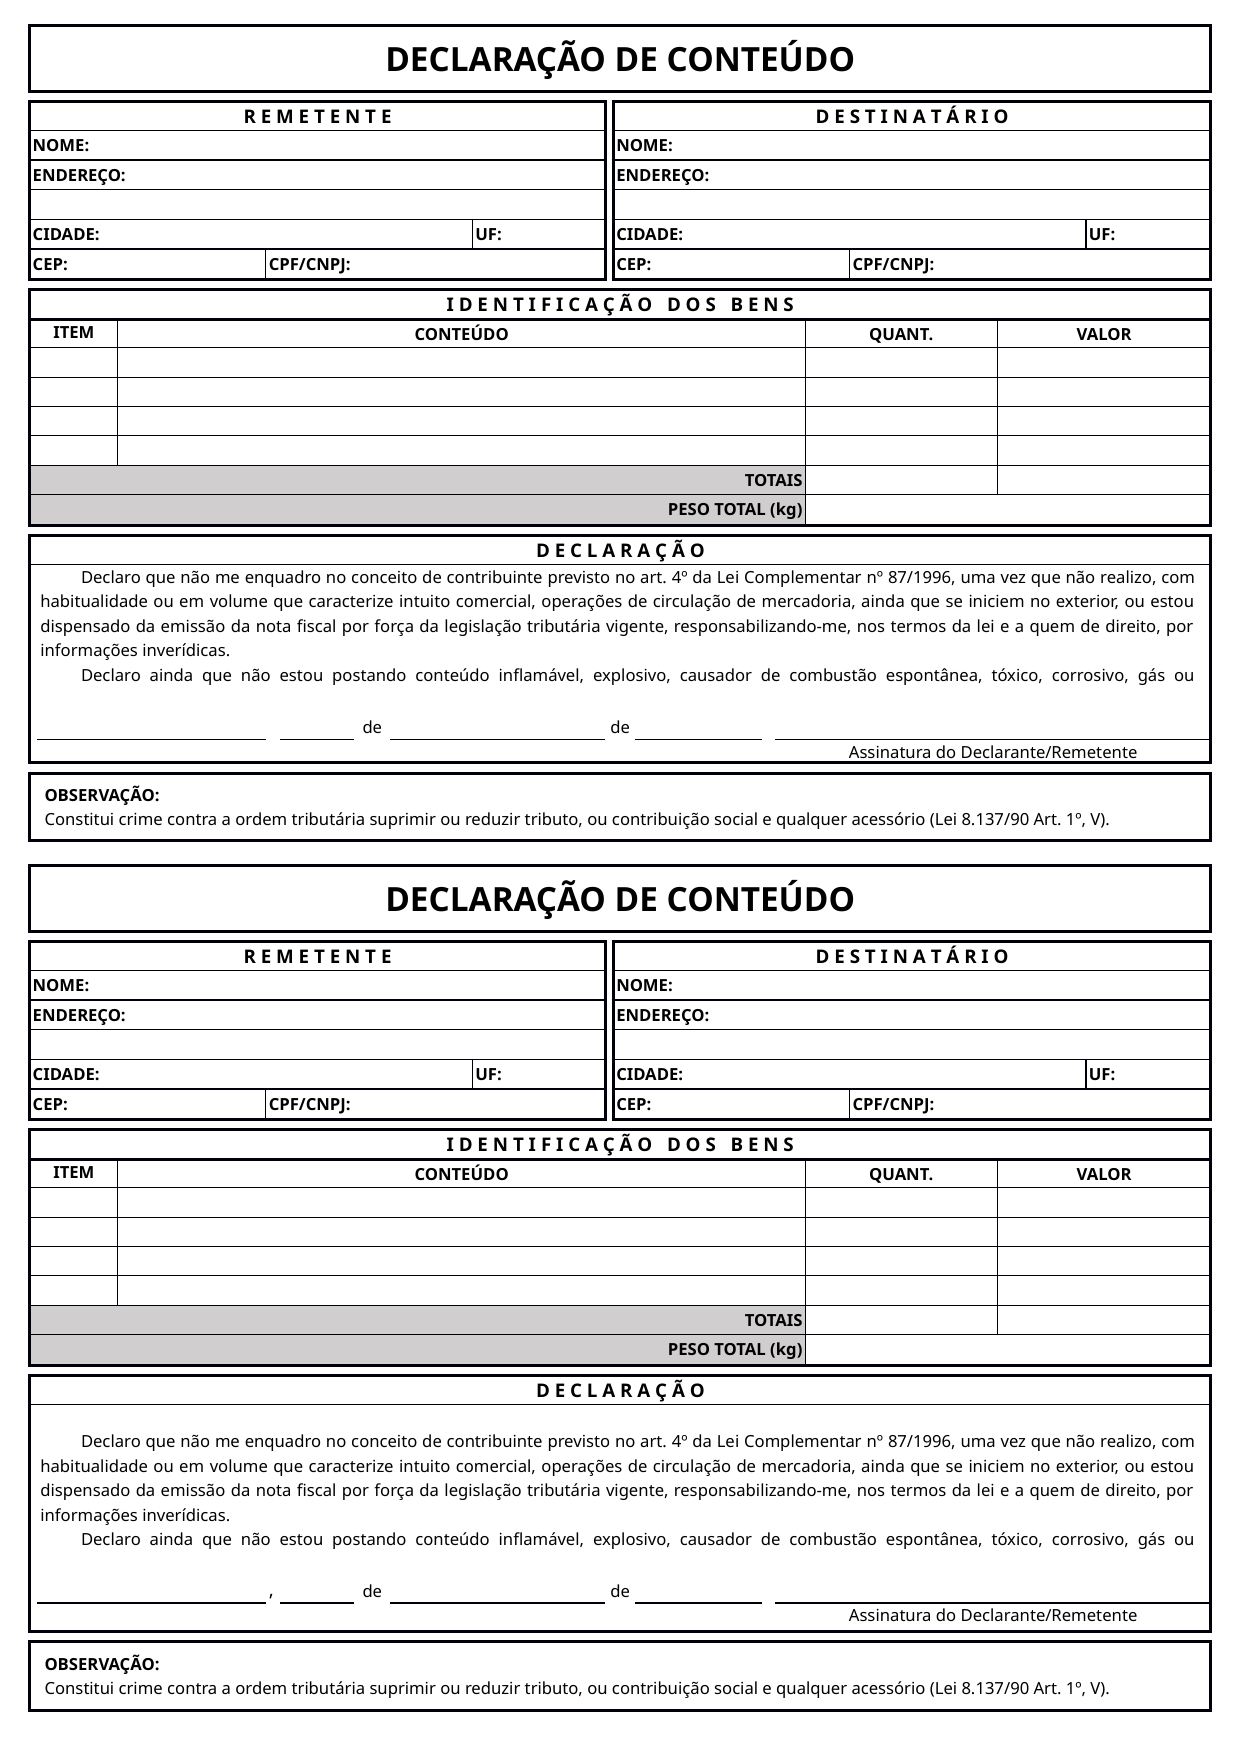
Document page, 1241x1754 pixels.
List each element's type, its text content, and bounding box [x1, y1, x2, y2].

table_cell D E C L A R A Ç Ã O [31, 537, 1209, 564]
table_cell I D E N T I F I C A Ç Ã O D O S B E N S [31, 1131, 1209, 1157]
table_cell [390, 740, 605, 761]
table_cell NOME: [615, 971, 1209, 999]
table_cell [613, 933, 1211, 940]
table_cell [998, 436, 1209, 465]
table_cell [37, 1550, 266, 1602]
table_cell de [605, 692, 635, 739]
table_cell [605, 93, 613, 100]
table_cell CIDADE: [615, 220, 1085, 248]
table_cell [30, 933, 605, 940]
table_cell [806, 1247, 997, 1275]
table_cell CEP: [615, 1090, 849, 1117]
table_cell [30, 764, 1058, 772]
table_cell [605, 1602, 635, 1630]
table_cell [998, 1276, 1209, 1305]
table_cell [775, 692, 1209, 739]
table_cell CIDADE: [31, 1060, 472, 1088]
table_cell [31, 565, 37, 692]
table_cell [30, 93, 605, 100]
table_cell [635, 1550, 762, 1602]
table_cell CPF/CNPJ: [850, 1090, 1209, 1117]
table_cell [31, 436, 117, 465]
table_cell [635, 692, 762, 739]
table_cell CPF/CNPJ: [850, 250, 1209, 277]
table_cell D E S T I N A T Á R I O [615, 103, 1209, 129]
table_cell [1058, 764, 1211, 772]
table_cell Declaro que não me enquadro no conceito de contribuinte previsto no art. 4º da Lei Complementar nº 87/1996, uma vez que não realizo, com habitualidade ou em volume que caracterize intuito comercial, operações de circulação de mercadoria, ainda que se iniciem no exterior, ou estou dispensado da emissão da nota fiscal por força da legislação tributária vigente, responsabilizando-me, nos termos da lei e a quem de direito, por informações inverídicas. Declaro ainda que não estou postando conteúdo inflamável, explosivo, causador de combustão espontânea, tóxico, corrosivo, gás ou qualquer outro conteúdo que constitua perigo, conforme o art. 13 da Lei Postal nº 6.538/78. [37, 565, 1209, 692]
table_cell Assinatura do Declarante/Remetente [775, 1604, 1209, 1630]
table_cell NOME: [615, 131, 1209, 159]
table_cell [998, 1188, 1209, 1216]
table_cell [806, 1276, 997, 1305]
table_cell [354, 739, 390, 761]
table_cell [31, 692, 37, 739]
table_cell [118, 348, 805, 376]
table_cell UF: [473, 220, 604, 248]
table_cell ENDEREÇO: [31, 161, 604, 188]
table_cell [806, 378, 997, 406]
table_cell CIDADE: [31, 220, 472, 248]
table_cell [806, 348, 997, 376]
table_cell [607, 100, 612, 277]
table_cell Assinatura do Declarante/Remetente [775, 740, 1209, 761]
table_cell [118, 1188, 805, 1216]
table_cell [31, 1550, 37, 1602]
table_cell ENDEREÇO: [31, 1001, 604, 1028]
table_cell [118, 378, 805, 406]
table_cell [30, 527, 1211, 534]
table_cell CEP: [615, 250, 849, 277]
table_cell [775, 1550, 1209, 1602]
table_cell D E C L A R A Ç Ã O [31, 1377, 1209, 1404]
table_cell UF: [1087, 1060, 1209, 1088]
table_cell [30, 1367, 1211, 1374]
table_cell [354, 1602, 390, 1630]
table_cell VALOR [998, 1161, 1209, 1187]
table_cell UF: [1087, 220, 1209, 248]
table_cell [998, 1306, 1209, 1334]
table_cell [806, 436, 997, 465]
table_cell [31, 378, 117, 406]
table_cell [280, 740, 354, 761]
table_cell [31, 1247, 117, 1275]
table_cell [806, 1218, 997, 1246]
table_cell NOME: [31, 971, 604, 999]
table_cell [266, 1602, 280, 1630]
table_cell ITEM [31, 1161, 117, 1187]
table_cell [635, 1604, 762, 1630]
table_cell [118, 1276, 805, 1305]
table_cell [30, 1633, 1058, 1640]
table_cell CEP: [31, 1090, 265, 1117]
table_cell [806, 1335, 1209, 1364]
table_header DECLARAÇÃO DE CONTEÚDO [31, 867, 1209, 930]
table_cell [31, 739, 37, 761]
table_cell [615, 1030, 1209, 1058]
table_cell , [266, 1550, 280, 1602]
table_cell QUANT. [806, 1161, 997, 1187]
table_cell CONTEÚDO [118, 321, 805, 347]
table_cell ENDEREÇO: [615, 1001, 1209, 1028]
table_cell [635, 740, 762, 761]
table_cell QUANT. [806, 321, 997, 347]
table_cell [266, 692, 280, 739]
table_cell TOTAIS [31, 466, 805, 494]
table_cell [30, 1712, 1211, 1721]
table_cell [30, 842, 1211, 864]
table_cell [605, 739, 635, 761]
table_cell [266, 739, 280, 761]
table_cell [806, 466, 997, 494]
table_cell OBSERVAÇÃO: Constitui crime contra a ordem tributária suprimir ou reduzir tributo, ou contribuição social e qualquer acessório (Lei 8.137/90 Art. 1º, V). [31, 1643, 1209, 1709]
table_cell [762, 692, 775, 761]
table_cell [762, 1550, 775, 1630]
table_header DECLARAÇÃO DE CONTEÚDO [31, 27, 1209, 90]
table_cell CIDADE: [615, 1060, 1085, 1088]
table_cell [607, 940, 612, 1117]
table_cell Declaro que não me enquadro no conceito de contribuinte previsto no art. 4º da Lei Complementar nº 87/1996, uma vez que não realizo, com habitualidade ou em volume que caracterize intuito comercial, operações de circulação de mercadoria, ainda que se iniciem no exterior, ou estou dispensado da emissão da nota fiscal por força da legislação tributária vigente, responsabilizando-me, nos termos da lei e a quem de direito, por informações inverídicas. Declaro ainda que não estou postando conteúdo inflamável, explosivo, causador de combustão espontânea, tóxico, corrosivo, gás ou qualquer outro conteúdo que constitua perigo, conforme o art. 13 da Lei Postal nº 6.538/78. [37, 1405, 1209, 1550]
table_cell [806, 495, 1209, 524]
table_cell [118, 1247, 805, 1275]
table_cell TOTAIS [31, 1306, 805, 1334]
table_cell CEP: [31, 250, 265, 277]
table_cell [390, 1604, 605, 1630]
table_cell [998, 407, 1209, 435]
table_cell [998, 466, 1209, 494]
table_cell [998, 1247, 1209, 1275]
table_cell [998, 348, 1209, 376]
table_cell NOME: [31, 131, 604, 159]
table_cell VALOR [998, 321, 1209, 347]
table_cell [37, 692, 266, 739]
table_cell de [605, 1550, 635, 1602]
table_cell [615, 190, 1209, 218]
table_cell [31, 190, 604, 218]
table_cell CPF/CNPJ: [266, 250, 604, 277]
table_cell [280, 692, 354, 739]
table_cell [30, 1118, 1211, 1128]
table_cell [31, 1030, 604, 1058]
table_cell CPF/CNPJ: [266, 1090, 604, 1117]
table_cell [390, 692, 605, 739]
table_cell ENDEREÇO: [615, 161, 1209, 188]
table_cell [806, 1188, 997, 1216]
table_cell [31, 1276, 117, 1305]
table_cell [30, 278, 1211, 288]
table_cell [806, 407, 997, 435]
table_cell [37, 740, 266, 761]
table_cell [37, 1604, 266, 1630]
table_cell ITEM [31, 321, 117, 347]
table_cell [280, 1550, 354, 1602]
table_cell [613, 93, 1211, 100]
table_cell [118, 1218, 805, 1246]
table_cell [31, 407, 117, 435]
table_cell [118, 436, 805, 465]
table_cell [31, 1188, 117, 1216]
table_cell [806, 1306, 997, 1334]
table_cell [1058, 1633, 1211, 1640]
table_cell [998, 1218, 1209, 1246]
table_cell [31, 348, 117, 376]
table_cell UF: [473, 1060, 604, 1088]
table_cell [998, 378, 1209, 406]
table_cell R E M E T E N T E [31, 943, 604, 969]
table_cell [31, 1218, 117, 1246]
table_cell OBSERVAÇÃO: Constitui crime contra a ordem tributária suprimir ou reduzir tributo, ou contribuição social e qualquer acessório (Lei 8.137/90 Art. 1º, V). [31, 775, 1209, 839]
table_cell [605, 933, 613, 940]
table_cell CONTEÚDO [118, 1161, 805, 1187]
table_cell R E M E T E N T E [31, 103, 604, 129]
table_cell [31, 1602, 37, 1630]
table_cell D E S T I N A T Á R I O [615, 943, 1209, 969]
table_cell [390, 1550, 605, 1602]
table_cell [118, 407, 805, 435]
table_cell [31, 1405, 37, 1550]
table_cell PESO TOTAL (kg) [31, 495, 805, 524]
table_cell [280, 1604, 354, 1630]
table_cell de [354, 1550, 390, 1602]
table_cell de [354, 692, 390, 739]
table_cell I D E N T I F I C A Ç Ã O D O S B E N S [31, 291, 1209, 317]
table_cell PESO TOTAL (kg) [31, 1335, 805, 1364]
